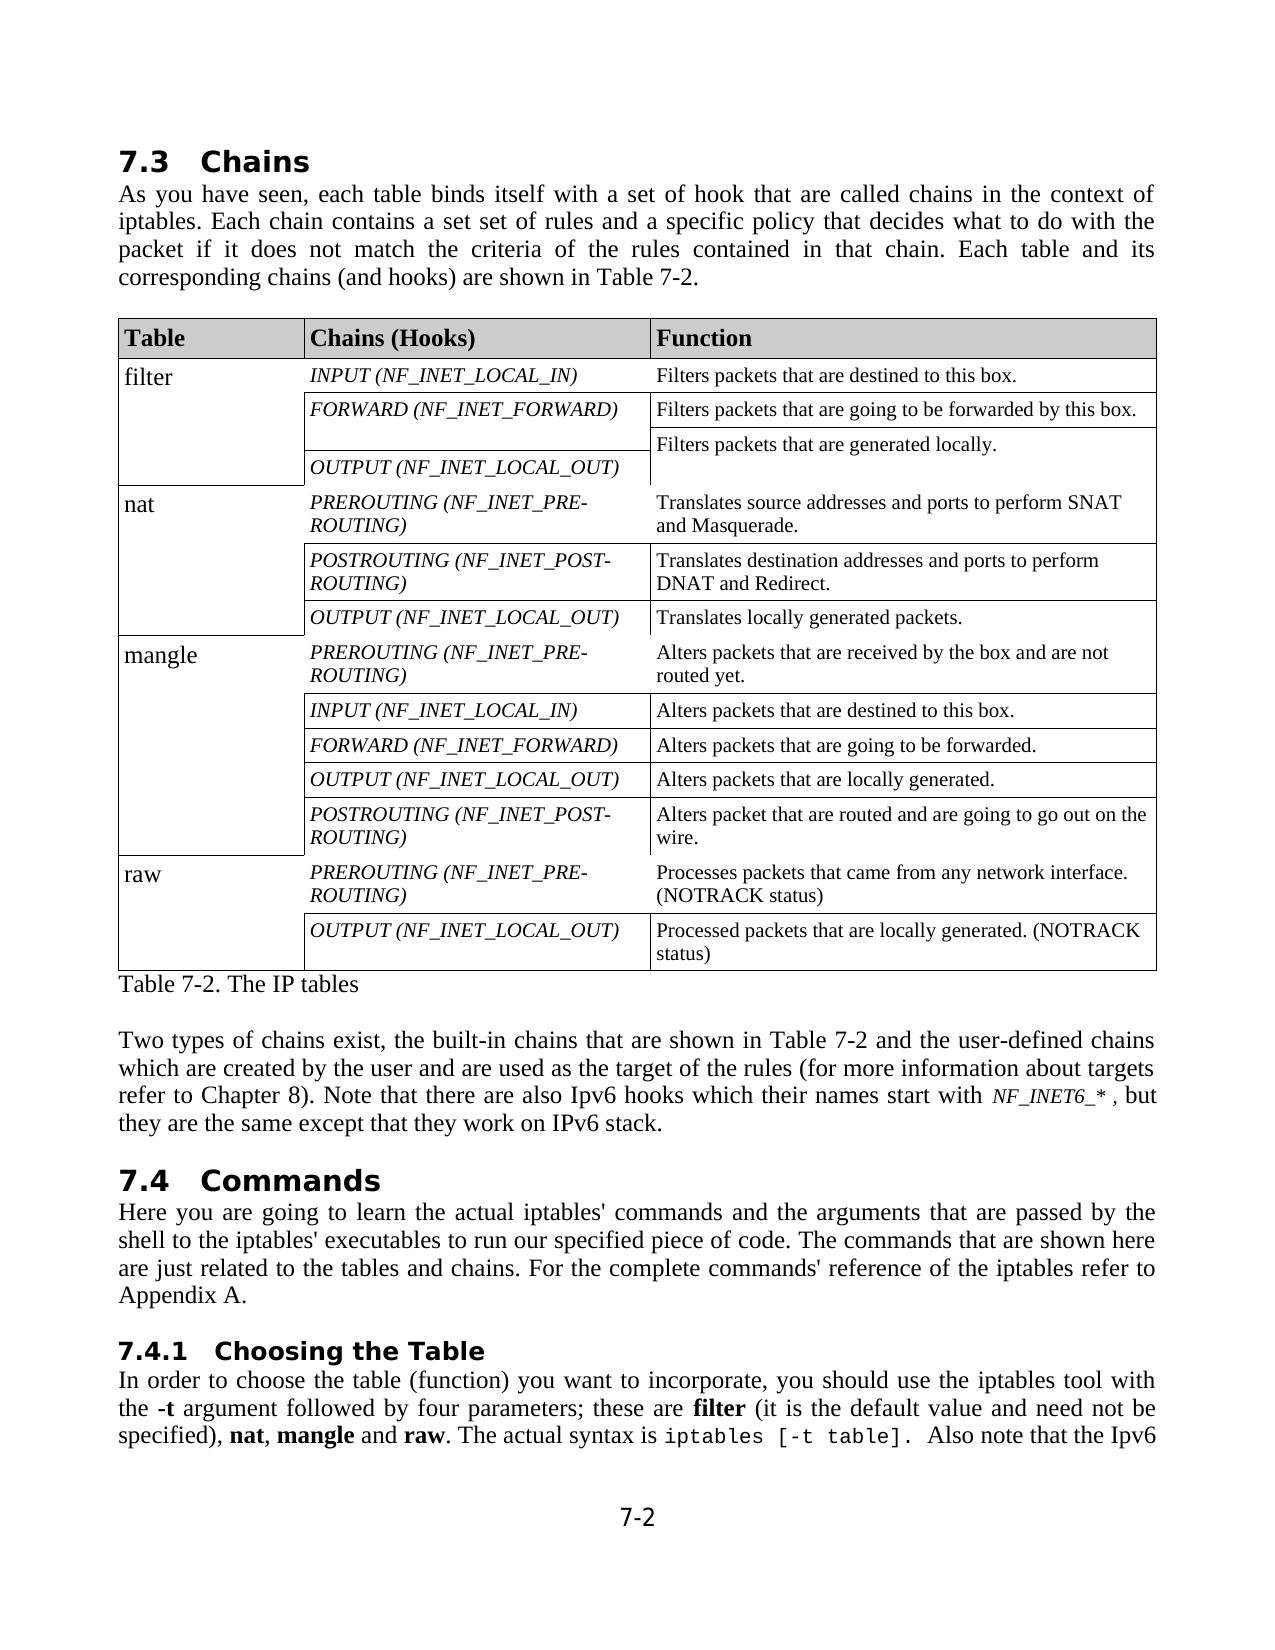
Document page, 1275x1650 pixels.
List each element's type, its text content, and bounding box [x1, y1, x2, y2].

text 7.4 Commands [118, 1164, 1157, 1198]
table_cell Filters packets that are going to be forwarded by this box. [651, 393, 1156, 427]
table_header PREROUTING (NF_INET_PRE-ROUTING) [304, 855, 650, 913]
table_header INPUT (NF_INET_LOCAL_IN) [304, 359, 650, 392]
table_cell Alters packets that are going to be forwarded. [651, 729, 1156, 762]
table_cell POSTROUTING (NF_INET_POST-ROUTING) [305, 544, 650, 600]
table_cell Translates destination addresses and ports to perform DNAT and Redirect. [651, 544, 1156, 600]
table_header Alters packets that are received by the box and are not routed yet. [650, 635, 1156, 693]
table_cell FORWARD (NF_INET_FORWARD) [305, 729, 650, 762]
text Table 7-2. The IP tables [118, 971, 1157, 998]
text 7.4.1 Choosing the Table [117, 1337, 1157, 1366]
text Two types of chains exist, the built-in chains that are shown in Table 7-2 and the user-defined chains which are created by the user and are used as the target of the rules (for more information about targets refer to Chapter 8). Note that there are also Ipv6 hooks which their names start with NF_INET6_* , but they are the same except that they work on IPv6 stack. [118, 1026, 1157, 1137]
table_header PREROUTING (NF_INET_PRE-ROUTING) [304, 485, 650, 543]
table_cell filter [119, 359, 304, 485]
table_cell OUTPUT (NF_INET_LOCAL_OUT) [305, 763, 650, 797]
text 7.3 Chains [118, 146, 1157, 180]
table_cell Filters packets that are generated locally. [651, 428, 1156, 485]
text Here you are going to learn the actual iptables' commands and the arguments that are passed by the shell to the iptables' executables to run our specified piece of code. The commands that are shown here are just related to the tables and chains. For the complete commands' reference of the iptables refer to Appendix A. [118, 1198, 1157, 1309]
table_header Translates source addresses and ports to perform SNAT and Masquerade. [650, 485, 1156, 543]
table_header Table [119, 319, 304, 358]
text As you have seen, each table binds itself with a set of hook that are called chains in the context of iptables. Each chain contains a set set of rules and a specific policy that decides what to do with the packet if it does not match the criteria of the rules contained in that chain. Each table and its corresponding chains (and hooks) are shown in Table 7-2. [118, 180, 1157, 291]
table_cell OUTPUT (NF_INET_LOCAL_OUT) [305, 914, 650, 970]
table_cell mangle [119, 636, 304, 855]
table_cell Alters packets that are locally generated. [651, 763, 1156, 797]
table_cell nat [119, 486, 304, 635]
text In order to choose the table (function) you want to incorporate, you should use the iptables tool with the -t argument followed by four parameters; these are filter (it is the default value and need not be specified), nat, mangle and raw. The actual syntax is iptables [-t table]. Also note that the Ipv6 [118, 1366, 1157, 1450]
table_header Chains (Hooks) [305, 319, 650, 358]
table_cell FORWARD (NF_INET_FORWARD) [305, 393, 650, 450]
table_header Processes packets that came from any network interface. (NOTRACK status) [650, 855, 1156, 913]
table_cell POSTROUTING (NF_INET_POST-ROUTING) [305, 798, 650, 855]
table_cell Alters packets that are destined to this box. [651, 694, 1156, 728]
table_cell OUTPUT (NF_INET_LOCAL_OUT) [305, 451, 650, 485]
table_header Filters packets that are destined to this box. [650, 359, 1156, 392]
table_cell OUTPUT (NF_INET_LOCAL_OUT) [305, 601, 650, 635]
table_cell INPUT (NF_INET_LOCAL_IN) [305, 694, 650, 728]
table_header Function [651, 319, 1156, 358]
table_cell raw [119, 856, 304, 970]
table_cell Alters packet that are routed and are going to go out on the wire. [651, 798, 1156, 855]
table_header PREROUTING (NF_INET_PRE-ROUTING) [304, 635, 650, 693]
table_cell Translates locally generated packets. [651, 601, 1156, 635]
table_cell Processed packets that are locally generated. (NOTRACK status) [651, 914, 1156, 970]
